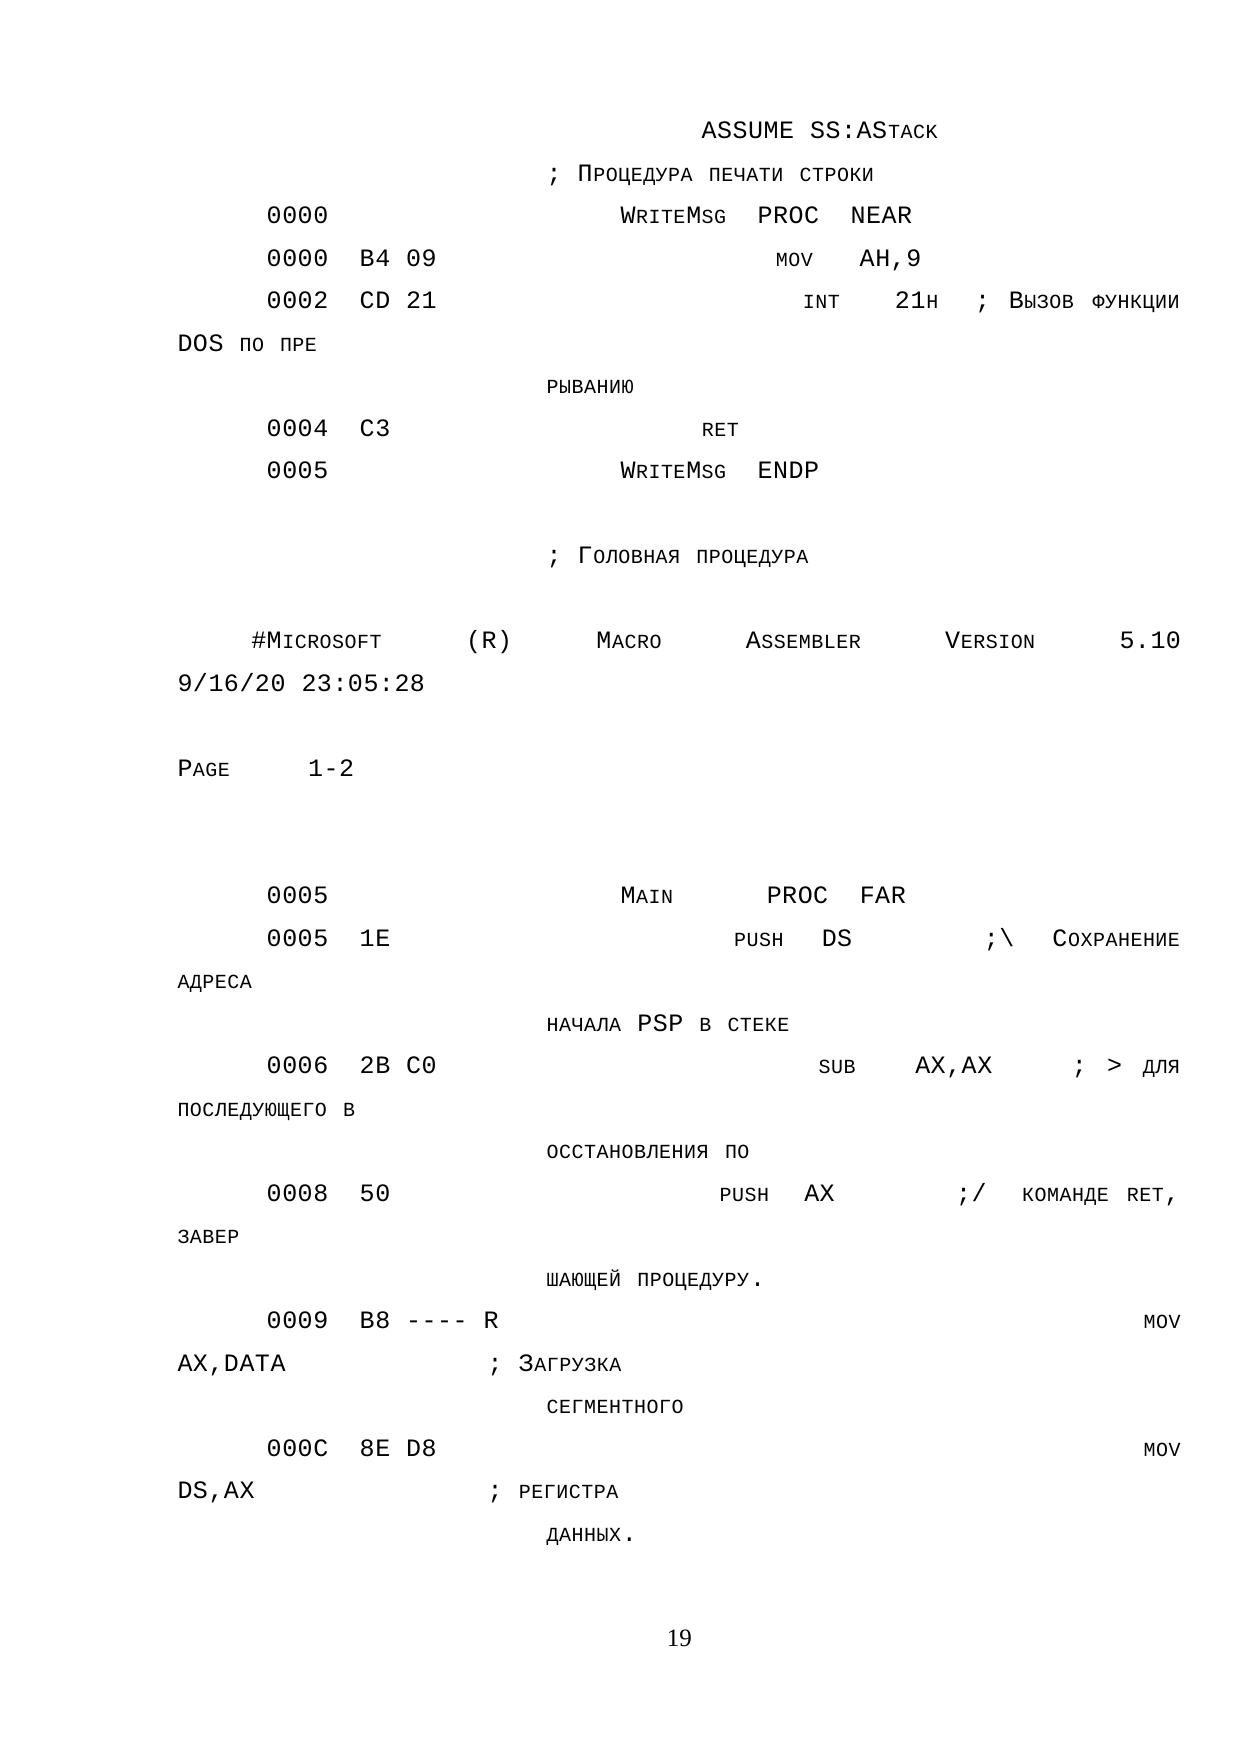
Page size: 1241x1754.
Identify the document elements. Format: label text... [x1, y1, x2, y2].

text сегментного [177, 1393, 1181, 1421]
text начала PSP в стеке [177, 1011, 1181, 1039]
text 0005 Main PROC FAR [177, 883, 1181, 911]
text ASSUME SS:AStack [177, 118, 1181, 146]
text ; Головная процедура [177, 543, 1181, 571]
text рыванию [177, 373, 1181, 401]
text осстановления по [177, 1138, 1181, 1166]
text 0004 C3 ret [177, 416, 1181, 444]
text 0000 WriteMsg PROC NEAR [177, 203, 1181, 231]
text 0005 1E push DS ;\ Сохранение адреса [177, 926, 1181, 996]
text 0008 50 push AX ;/ команде ret, завер [177, 1181, 1181, 1251]
text #Microsoft (R) Macro Assembler Version 5.10 9/16/20 23:05:28 [177, 628, 1181, 699]
text 0006 2B C0 sub AX,AX ; > для последующего в [177, 1053, 1181, 1124]
text 000C 8E D8 mov DS,AX ; регистра [177, 1436, 1181, 1506]
text Page 1-2 [177, 713, 1181, 784]
text 0005 WriteMsg ENDP [177, 458, 1181, 486]
text данных. [177, 1521, 1181, 1549]
text 0009 B8 ---- R mov AX,DATA ; Загрузка [177, 1308, 1181, 1379]
text шающей процедуру. [177, 1266, 1181, 1294]
text 0000 B4 09 mov AH,9 [177, 246, 1181, 274]
text 0002 CD 21 int 21h ; Вызов функции DOS по пре [177, 288, 1181, 359]
text ; Процедура печати строки [177, 161, 1181, 189]
